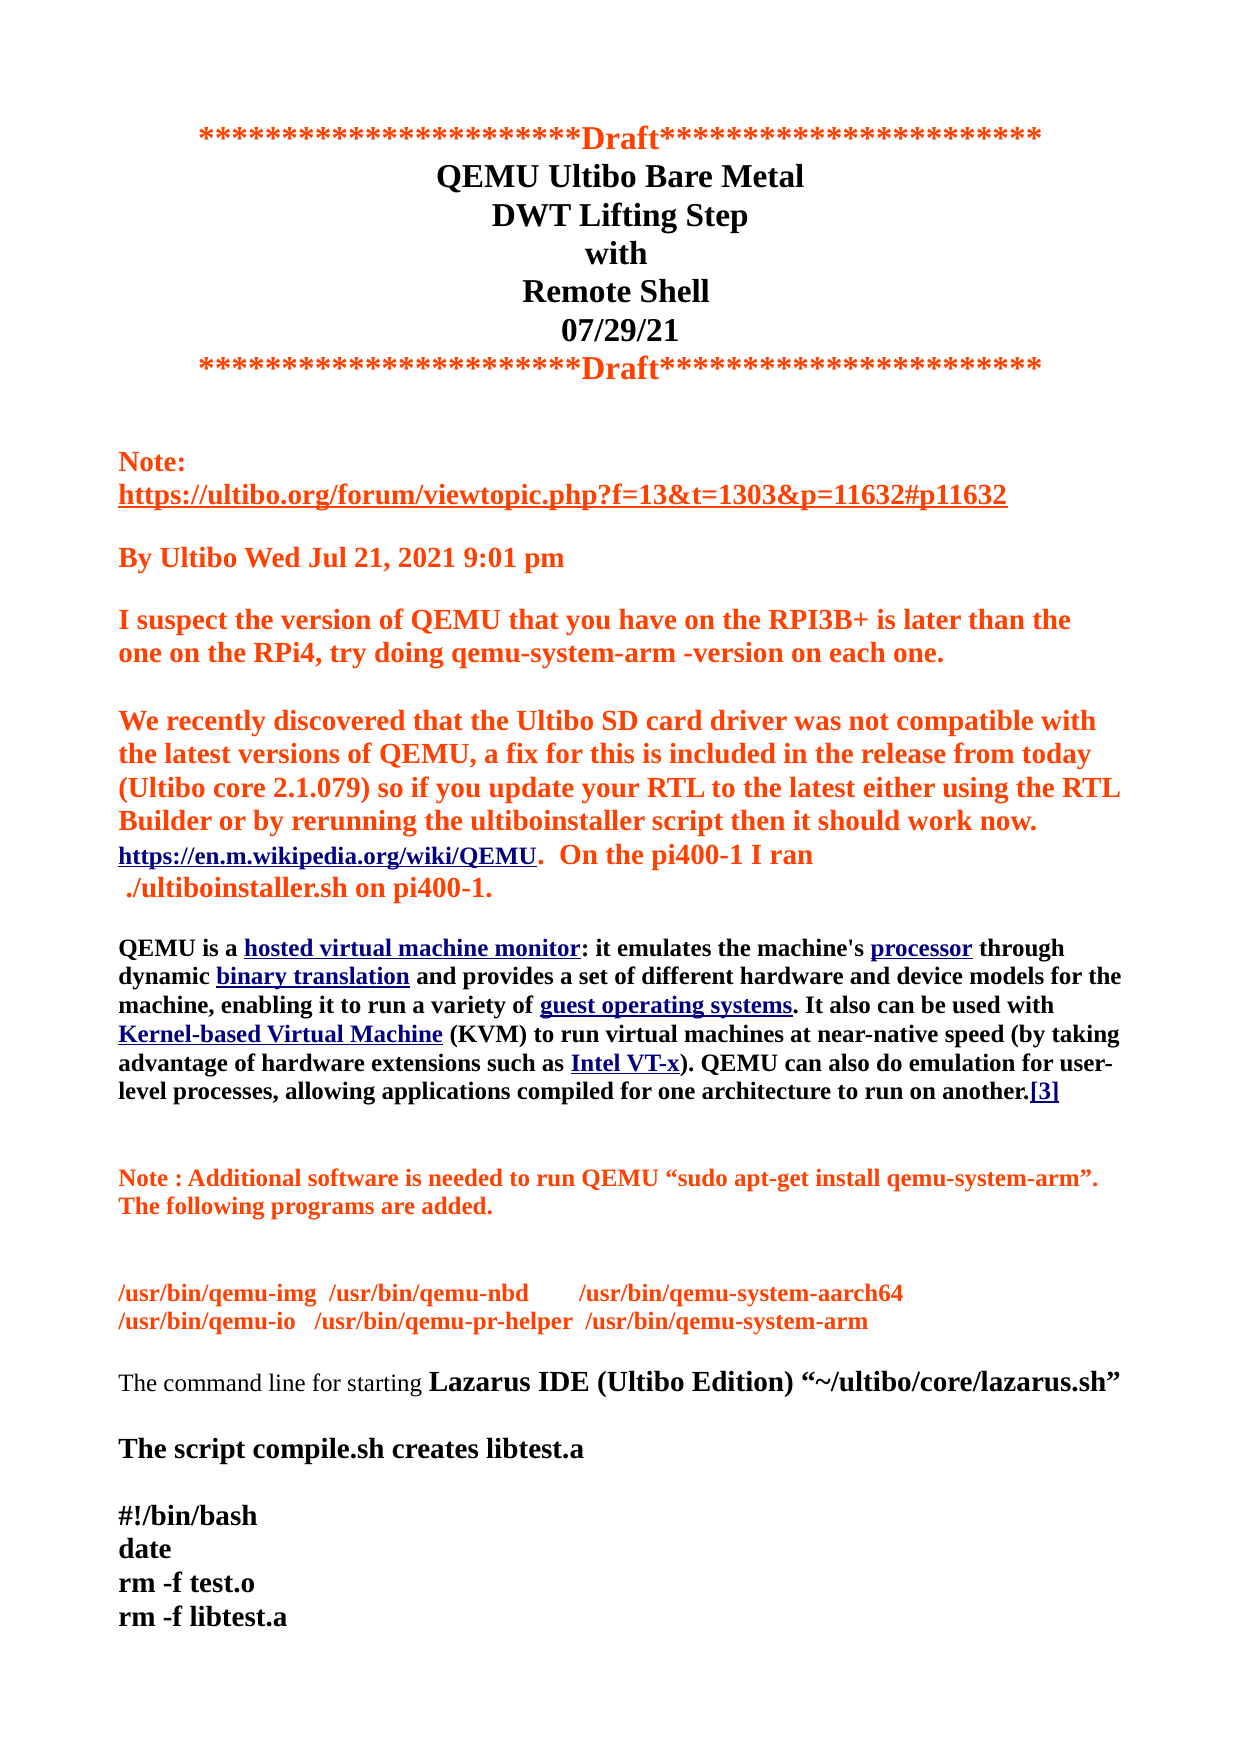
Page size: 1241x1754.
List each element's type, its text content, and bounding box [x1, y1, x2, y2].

text https://ultibo.org/forum/viewtopic.php?f=13&t=1303&p=11632#p11632 [118, 477, 1122, 511]
text I suspect the version of QEMU that you have on the RPI3B+ is later than the one on the RPi4, try doing qemu-system-arm -version on each one. We recently discovered that the Ultibo SD card driver was not compatible with the latest versions of QEMU, a fix for this is included in the release from today (Ultibo core 2.1.079) so if you update your RTL to the latest either using the RTL Builder or by rerunning the ultiboinstaller script then it should work now. [118, 602, 1122, 837]
text #!/bin/bash [118, 1498, 1122, 1532]
text Note : Additional software is needed to run QEMU “sudo apt-get install qemu-system-arm”. [118, 1163, 1122, 1191]
text rm -f test.o [118, 1565, 1122, 1599]
text https://en.m.wikipedia.org/wiki/QEMU. On the pi400-1 I ran [118, 837, 1122, 870]
text ***********************Draft*********************** [118, 118, 1122, 156]
text ./ultiboinstaller.sh on pi400-1. [118, 870, 1122, 904]
text DWT Lifting Step [118, 195, 1122, 233]
text Note: [118, 444, 1122, 477]
text 07/29/21 [118, 310, 1122, 348]
text /usr/bin/qemu-io /usr/bin/qemu-pr-helper /usr/bin/qemu-system-arm [118, 1306, 1122, 1335]
text rm -f libtest.a [118, 1599, 1122, 1632]
text QEMU Ultibo Bare Metal [118, 156, 1122, 195]
text Remote Shell [118, 271, 1122, 310]
text The script compile.sh creates libtest.a [118, 1431, 1122, 1464]
text ***********************Draft*********************** [118, 348, 1122, 386]
text date [118, 1532, 1122, 1565]
text The command line for starting Lazarus IDE (Ultibo Edition) “~/ultibo/core/lazarus.sh” [118, 1364, 1122, 1397]
text with [118, 233, 1122, 271]
text The following programs are added. [118, 1191, 1122, 1220]
text QEMU is a hosted virtual machine monitor: it emulates the machine's processor through dynamic binary translation and provides a set of different hardware and device models for the machine, enabling it to run a variety of guest operating systems. It also can be used with Kernel-based Virtual Machine (KVM) to run virtual machines at near-native speed (by taking advantage of hardware extensions such as Intel VT-x). QEMU can also do emulation for user-level processes, allowing applications compiled for one architecture to run on another.[3] [118, 933, 1122, 1105]
text By Ultibo Wed Jul 21, 2021 9:01 pm [118, 540, 1122, 573]
text /usr/bin/qemu-img /usr/bin/qemu-nbd /usr/bin/qemu-system-aarch64 [118, 1278, 1122, 1306]
